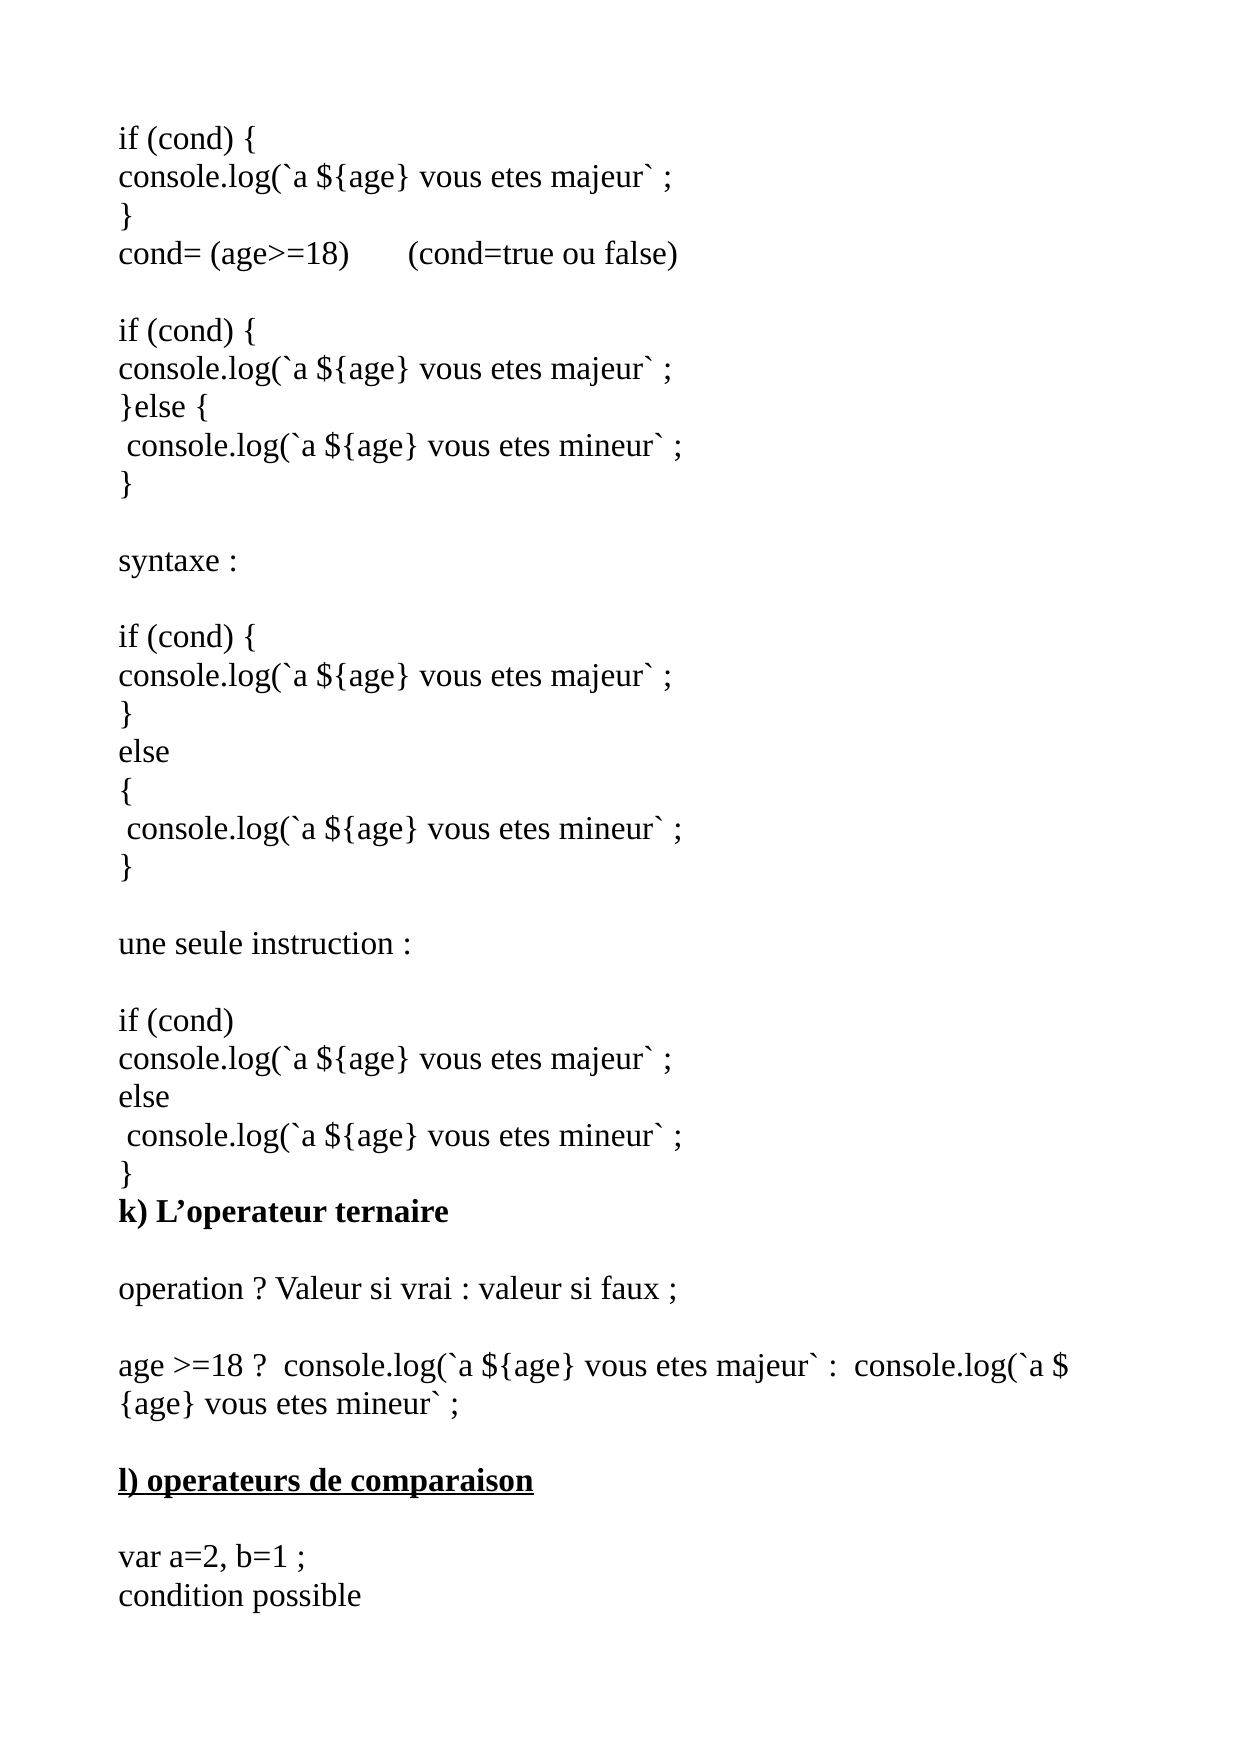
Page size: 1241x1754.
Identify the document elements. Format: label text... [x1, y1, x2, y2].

text else [118, 1076, 1122, 1115]
text console.log(`a ${age} vous etes majeur` ; [118, 655, 1122, 693]
text } [118, 693, 1122, 731]
text { [118, 770, 1122, 808]
text console.log(`a ${age} vous etes majeur` ; [118, 156, 1122, 195]
text } [118, 1153, 1122, 1191]
text console.log(`a ${age} vous etes majeur` ; [118, 348, 1122, 386]
text else [118, 731, 1122, 770]
text if (cond) { [118, 616, 1122, 655]
text console.log(`a ${age} vous etes mineur` ; [118, 425, 1122, 463]
text if (cond) { [118, 310, 1122, 348]
text une seule instruction : [118, 923, 1122, 961]
text condition possible [118, 1575, 1122, 1613]
text var a=2, b=1 ; [118, 1536, 1122, 1575]
text console.log(`a ${age} vous etes mineur` ; [118, 1115, 1122, 1153]
text k) L’operateur ternaire [118, 1191, 1122, 1230]
text cond= (age>=18) (cond=true ou false) [118, 233, 1122, 271]
text console.log(`a ${age} vous etes mineur` ; [118, 808, 1122, 846]
text } [118, 846, 1122, 885]
text l) operateurs de comparaison [118, 1460, 1122, 1498]
text } [118, 463, 1122, 501]
text if (cond) { [118, 118, 1122, 156]
text if (cond) [118, 1000, 1122, 1038]
text }else { [118, 386, 1122, 425]
text syntaxe : [118, 540, 1122, 578]
text } [118, 195, 1122, 233]
text console.log(`a ${age} vous etes majeur` ; [118, 1038, 1122, 1076]
text age >=18 ? console.log(`a ${age} vous etes majeur` : console.log(`a ${age} vous etes mineur` ; [118, 1345, 1122, 1421]
text operation ? Valeur si vrai : valeur si faux ; [118, 1268, 1122, 1306]
